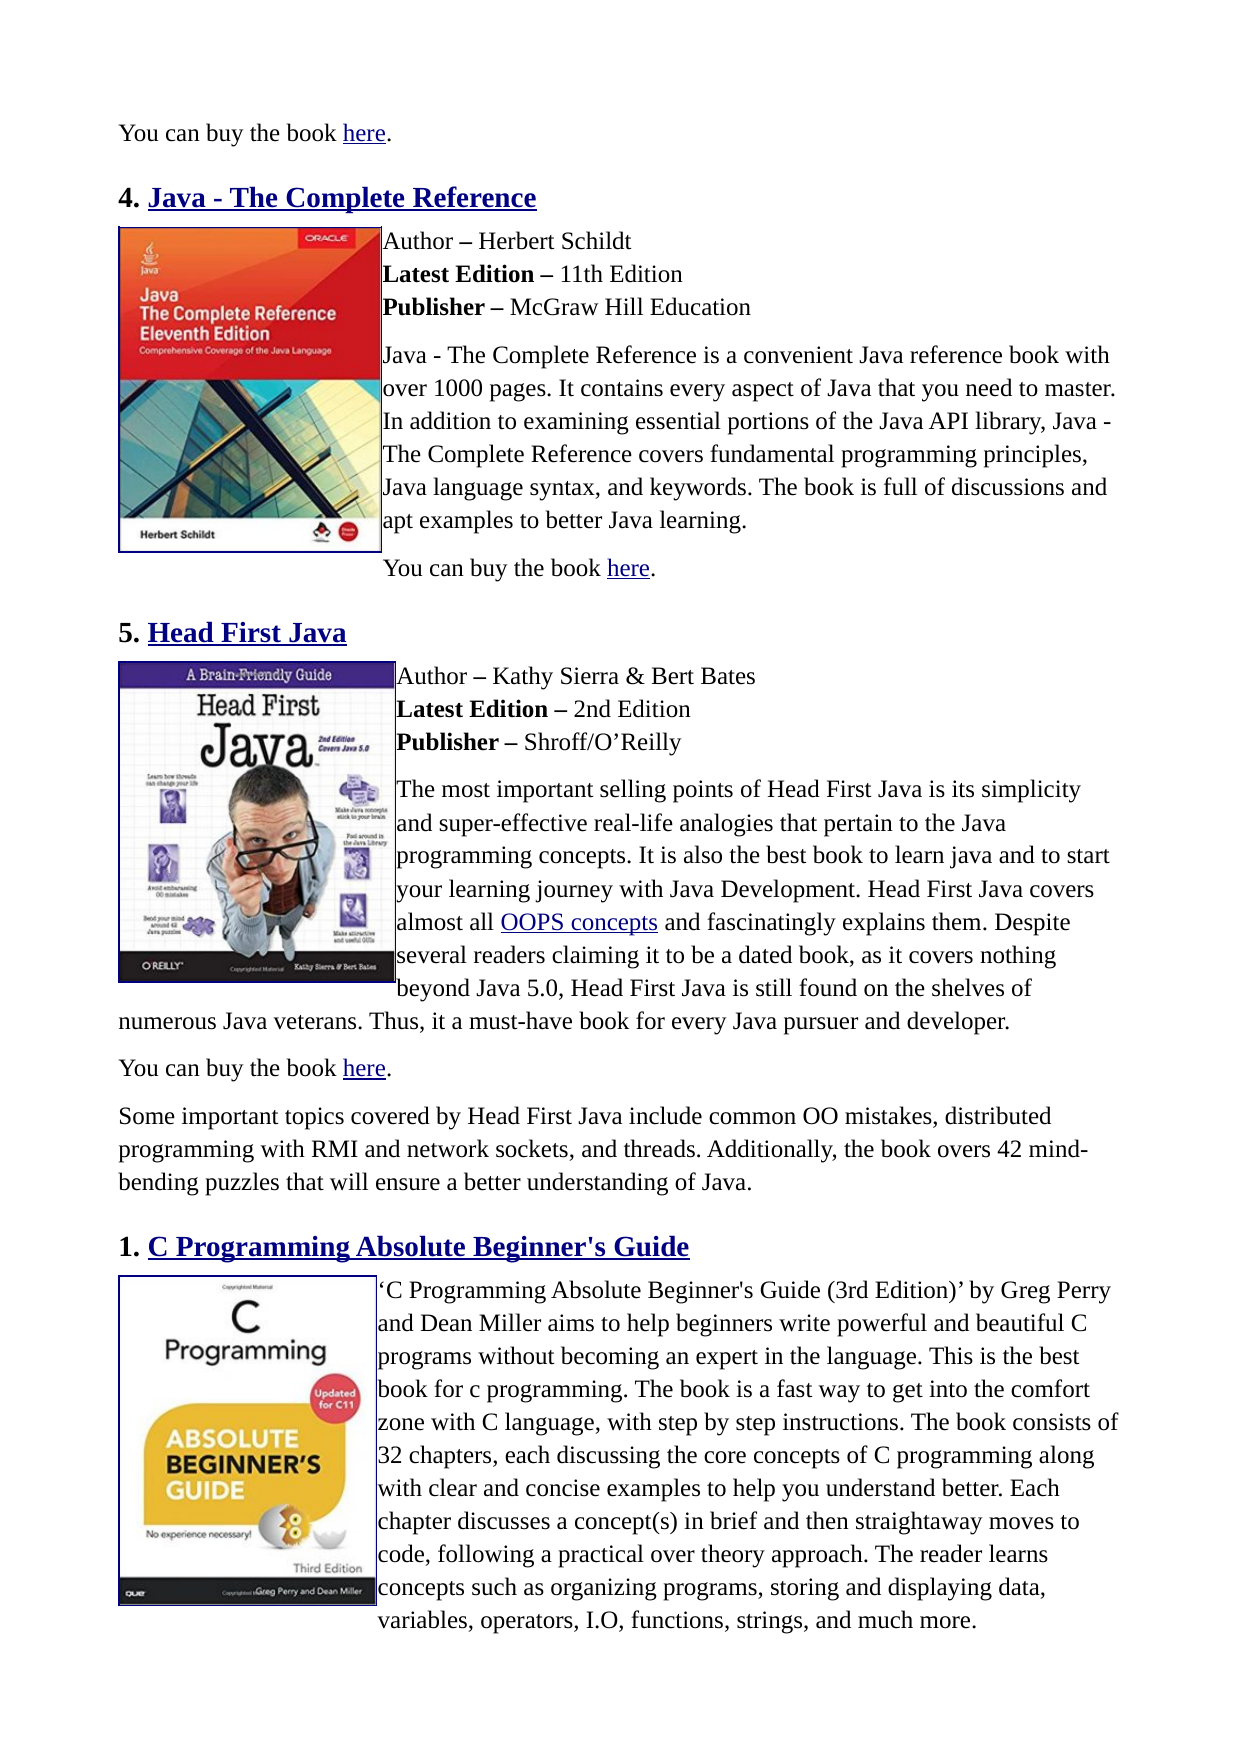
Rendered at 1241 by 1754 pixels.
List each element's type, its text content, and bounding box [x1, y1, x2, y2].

subtitle 4. Java - The Complete Reference [118, 180, 1122, 214]
picture [120, 1277, 376, 1605]
subtitle 5. Head First Java [118, 615, 1122, 648]
text You can buy the book here. [118, 1053, 1122, 1082]
text Some important topics covered by Head First Java include common OO mistakes, distributed programming with RMI and network sockets, and threads. Additionally, the book overs 42 mind-bending puzzles that will ensure a better understanding of Java. [118, 1101, 1122, 1196]
subtitle 1. C Programming Absolute Beginner's Guide [118, 1229, 1122, 1263]
picture [120, 663, 395, 981]
text Author – Kathy Sierra & Bert Bates Latest Edition – 2nd Edition Publisher – Shroff/O’Reilly [396, 661, 1122, 756]
text You can buy the book here. [118, 118, 1122, 147]
text You can buy the book here. [118, 553, 1122, 581]
text Java - The Complete Reference is a convenient Java reference book with over 1000 pages. It contains every aspect of Java that you need to master. In addition to examining essential portions of the Java API library, Java - The Complete Reference covers fundamental programming principles, Java language syntax, and keywords. The book is full of discussions and apt examples to better Java learning. [382, 340, 1122, 534]
text The most important selling points of Head First Java is its simplicity and super-effective real-life analogies that pertain to the Java programming concepts. It is also the best book to learn java and to start your learning journey with Java Development. Head First Java covers almost all OOPS concepts and fascinatingly explains them. Despite several readers claiming it to be a dated book, as it covers nothing beyond Java 5.0, Head First Java is still found on the shelves of numerous Java veterans. Thus, it a must-have book for every Java pursuer and developer. [118, 774, 1122, 1034]
picture [120, 228, 381, 551]
text ‘C Programming Absolute Beginner's Guide (3rd Edition)’ by Greg Perry and Dean Miller aims to help beginners write powerful and beautiful C programs without becoming an expert in the language. This is the best book for c programming. The book is a fast way to get into the comfort zone with C language, with step by step instructions. The book consists of 32 chapters, each discussing the core concepts of C programming along with clear and concise examples to help you understand better. Each chapter discusses a concept(s) in brief and then straightaway moves to code, following a practical over theory approach. The reader learns concepts such as organizing programs, storing and displaying data, variables, operators, I.O, functions, strings, and much more. [118, 1275, 1122, 1634]
text Author – Herbert Schildt Latest Edition – 11th Edition Publisher – McGraw Hill Education [382, 226, 1122, 321]
